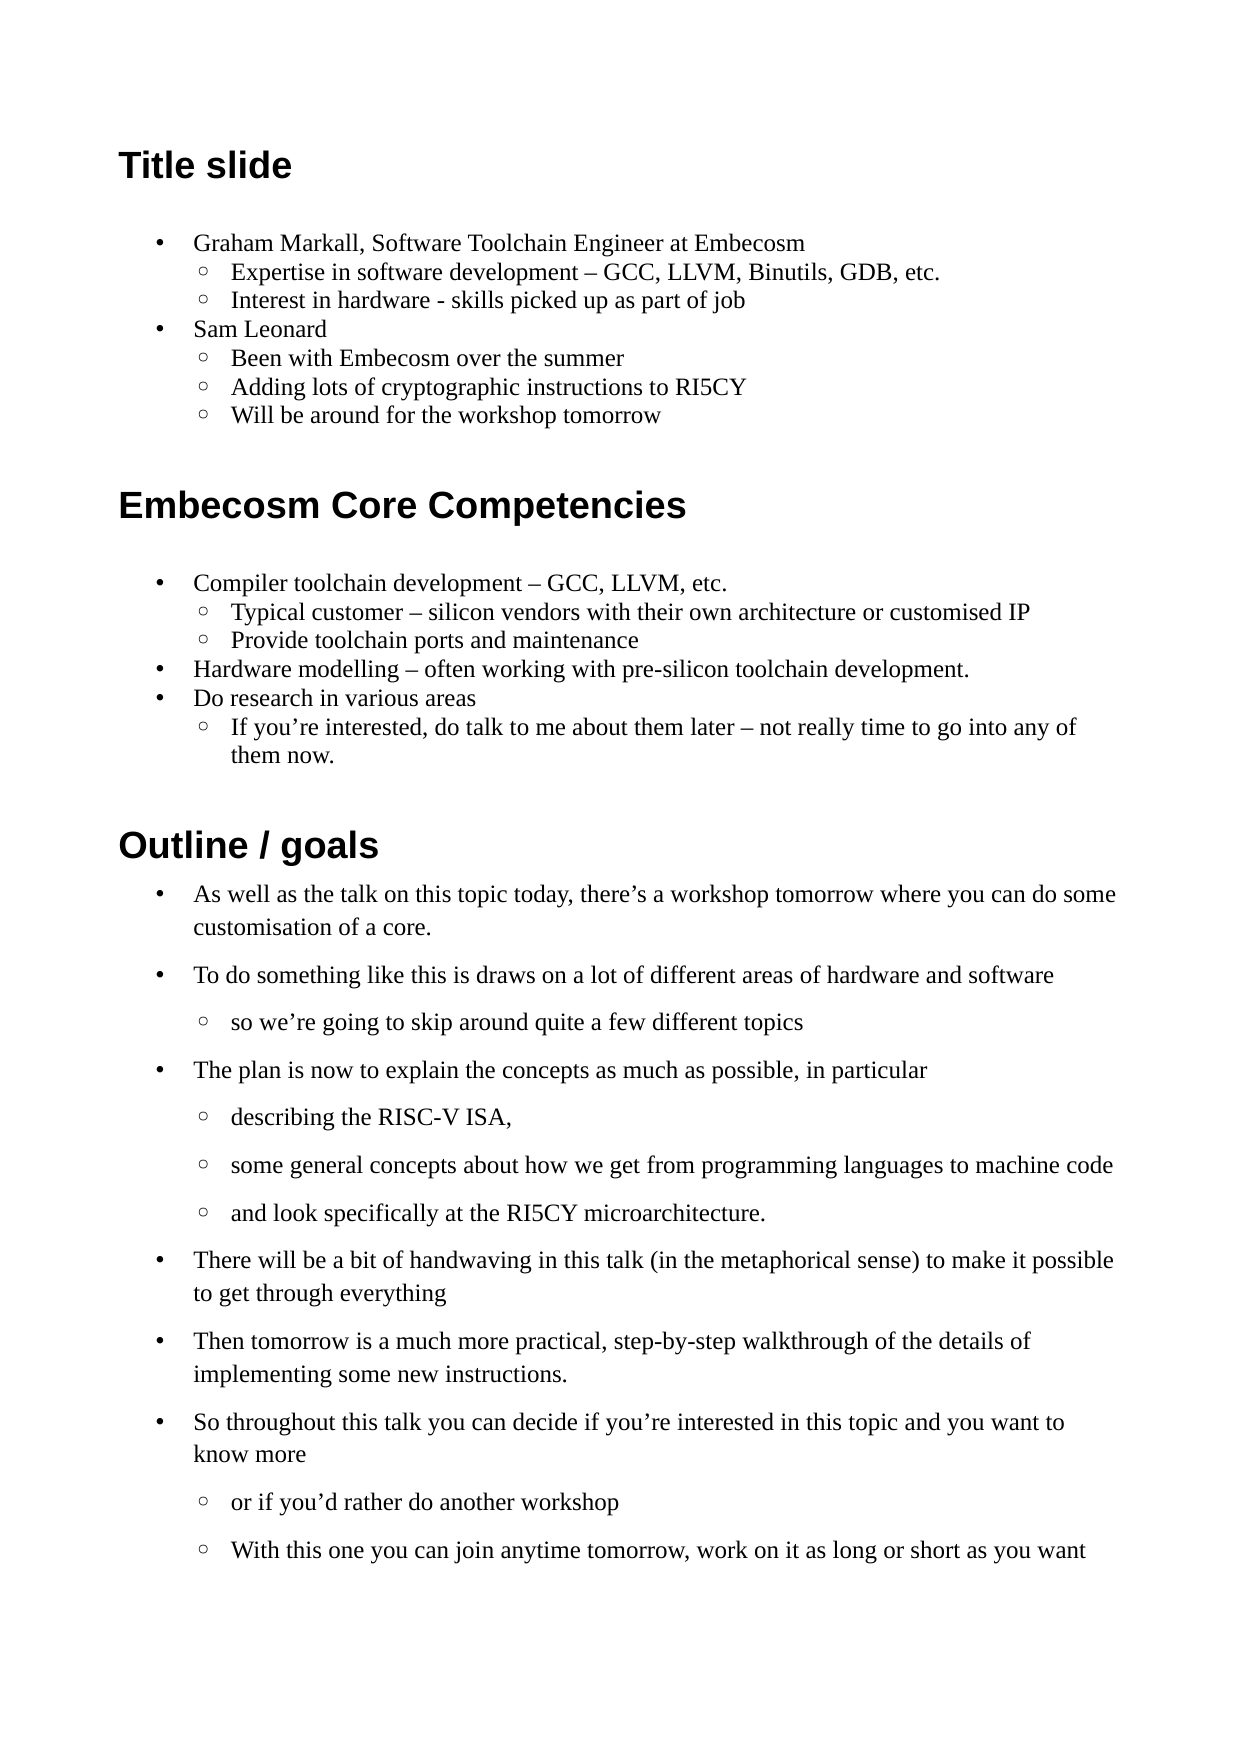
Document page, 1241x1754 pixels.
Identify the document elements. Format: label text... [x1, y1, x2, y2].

list Typical customer – silicon vendors with their own architecture or customised IP [193, 597, 1122, 625]
list So throughout this talk you can decide if you’re interested in this topic and you want to know more [156, 1407, 1122, 1468]
list As well as the talk on this topic today, there’s a workshop tomorrow where you can do some customisation of a core. [156, 879, 1122, 941]
list Been with Embecosm over the summer [193, 343, 1122, 372]
list and look specifically at the RI5CY microarchitecture. [193, 1198, 1122, 1226]
list Adding lots of cryptographic instructions to RI5CY [193, 372, 1122, 401]
list or if you’d rather do another workshop [193, 1487, 1122, 1516]
list With this one you can join anytime tomorrow, work on it as long or short as you want [193, 1535, 1122, 1563]
list To do something like this is draws on a lot of different areas of hardware and software [156, 960, 1122, 988]
list Interest in hardware - skills picked up as part of job [193, 286, 1122, 314]
list Expertise in software development – GCC, LLVM, Binutils, GDB, etc. [193, 257, 1122, 286]
subtitle Embecosm Core Competencies [118, 483, 1122, 527]
list Will be around for the workshop tomorrow [193, 401, 1122, 429]
list Compiler toolchain development – GCC, LLVM, etc. [156, 568, 1122, 597]
list If you’re interested, do talk to me about them later – not really time to go into any of them now. [193, 712, 1122, 769]
list Provide toolchain ports and maintenance [193, 625, 1122, 654]
list Do research in various areas [156, 683, 1122, 712]
list describing the RISC-V ISA, [193, 1102, 1122, 1131]
list The plan is now to explain the concepts as much as possible, in particular [156, 1055, 1122, 1084]
list Graham Markall, Software Toolchain Engineer at Embecosm [156, 228, 1122, 257]
list There will be a bit of handwaving in this talk (in the metaphorical sense) to make it possible to get through everything [156, 1245, 1122, 1307]
list Sam Leonard [156, 314, 1122, 343]
list so we’re going to skip around quite a few different topics [193, 1007, 1122, 1036]
list Then tomorrow is a much more practical, step-by-step walkthrough of the details of implementing some new instructions. [156, 1326, 1122, 1388]
list some general concepts about how we get from programming languages to machine code [193, 1150, 1122, 1179]
subtitle Title slide [118, 143, 1122, 187]
subtitle Outline / goals [118, 823, 1122, 867]
list Hardware modelling – often working with pre-silicon toolchain development. [156, 654, 1122, 683]
